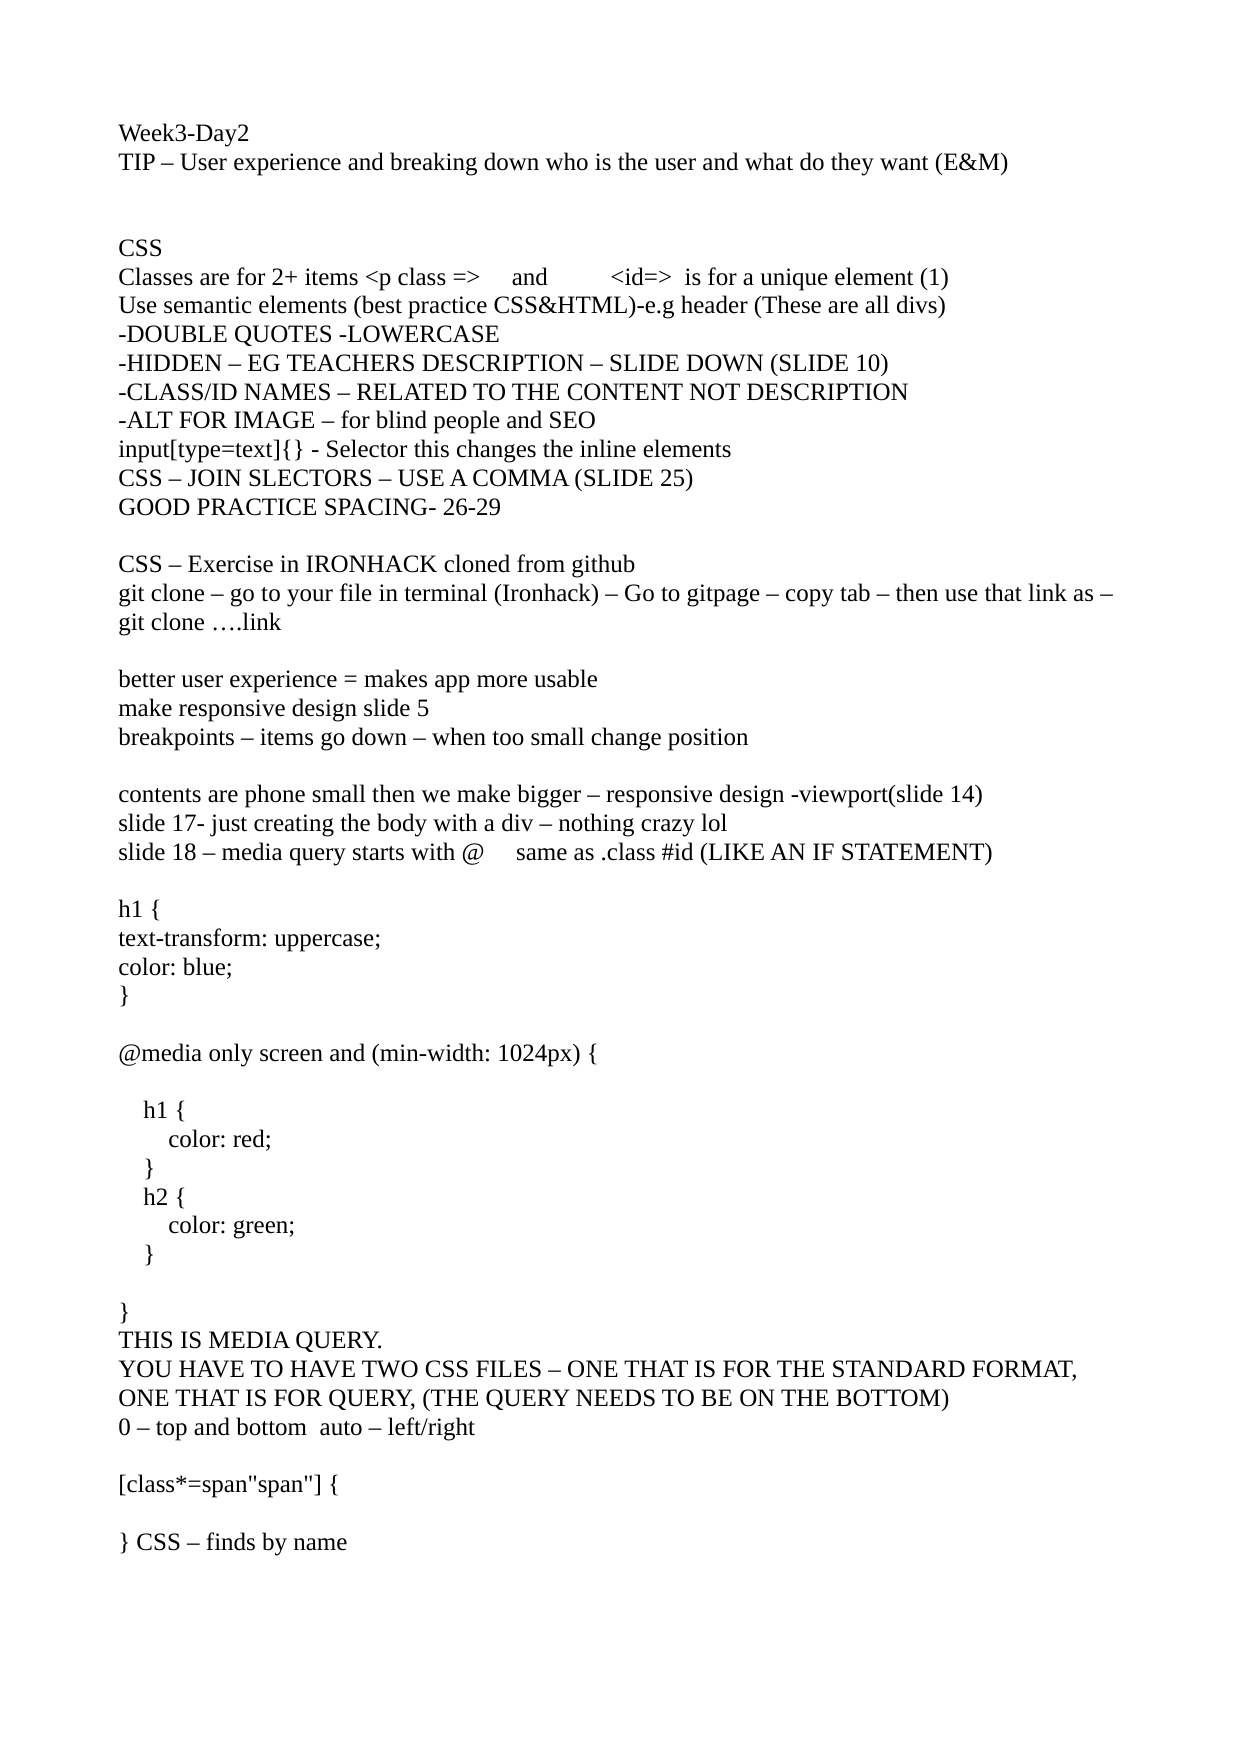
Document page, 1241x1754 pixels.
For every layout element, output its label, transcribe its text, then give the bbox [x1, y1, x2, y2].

text slide 18 – media query starts with @ same as .class #id (LIKE AN IF STATEMENT) [118, 837, 1122, 866]
text color: red; [118, 1124, 1122, 1153]
text text-transform: uppercase; [118, 923, 1122, 952]
text } [118, 1153, 1122, 1182]
text breakpoints – items go down – when too small change position [118, 722, 1122, 751]
text Classes are for 2+ items <p class => and <id=> is for a unique element (1) [118, 262, 1122, 291]
text h1 { [118, 1096, 1122, 1124]
text GOOD PRACTICE SPACING- 26-29 [118, 492, 1122, 521]
text -ALT FOR IMAGE – for blind people and SEO [118, 406, 1122, 434]
text YOU HAVE TO HAVE TWO CSS FILES – ONE THAT IS FOR THE STANDARD FORMAT, ONE THAT IS FOR QUERY, (THE QUERY NEEDS TO BE ON THE BOTTOM) [118, 1354, 1122, 1412]
text better user experience = makes app more usable [118, 664, 1122, 693]
text [class*=span"span"] { [118, 1469, 1122, 1498]
text } [118, 1239, 1122, 1268]
text TIP – User experience and breaking down who is the user and what do they want (E&M) [118, 147, 1122, 176]
text } [118, 981, 1122, 1009]
text CSS [118, 233, 1122, 262]
text -HIDDEN – EG TEACHERS DESCRIPTION – SLIDE DOWN (SLIDE 10) [118, 348, 1122, 377]
text CSS – Exercise in IRONHACK cloned from github [118, 549, 1122, 578]
text git clone – go to your file in terminal (Ironhack) – Go to gitpage – copy tab – then use that link as – git clone ….link [118, 578, 1122, 636]
text CSS – JOIN SLECTORS – USE A COMMA (SLIDE 25) [118, 463, 1122, 492]
text Week3-Day2 [118, 118, 1122, 147]
text slide 17- just creating the body with a div – nothing crazy lol [118, 808, 1122, 837]
text make responsive design slide 5 [118, 693, 1122, 722]
text @media only screen and (min-width: 1024px) { [118, 1038, 1122, 1067]
text } [118, 1297, 1122, 1326]
text color: green; [118, 1211, 1122, 1239]
text h2 { [118, 1182, 1122, 1211]
text contents are phone small then we make bigger – responsive design -viewport(slide 14) [118, 779, 1122, 808]
text Use semantic elements (best practice CSS&HTML)-e.g header (These are all divs) [118, 291, 1122, 319]
text input[type=text]{} - Selector this changes the inline elements [118, 434, 1122, 463]
text color: blue; [118, 952, 1122, 981]
text THIS IS MEDIA QUERY. [118, 1326, 1122, 1354]
text 0 – top and bottom auto – left/right [118, 1412, 1122, 1441]
text -DOUBLE QUOTES -LOWERCASE [118, 319, 1122, 348]
text h1 { [118, 894, 1122, 923]
text } CSS – finds by name [118, 1527, 1122, 1556]
text -CLASS/ID NAMES – RELATED TO THE CONTENT NOT DESCRIPTION [118, 377, 1122, 406]
